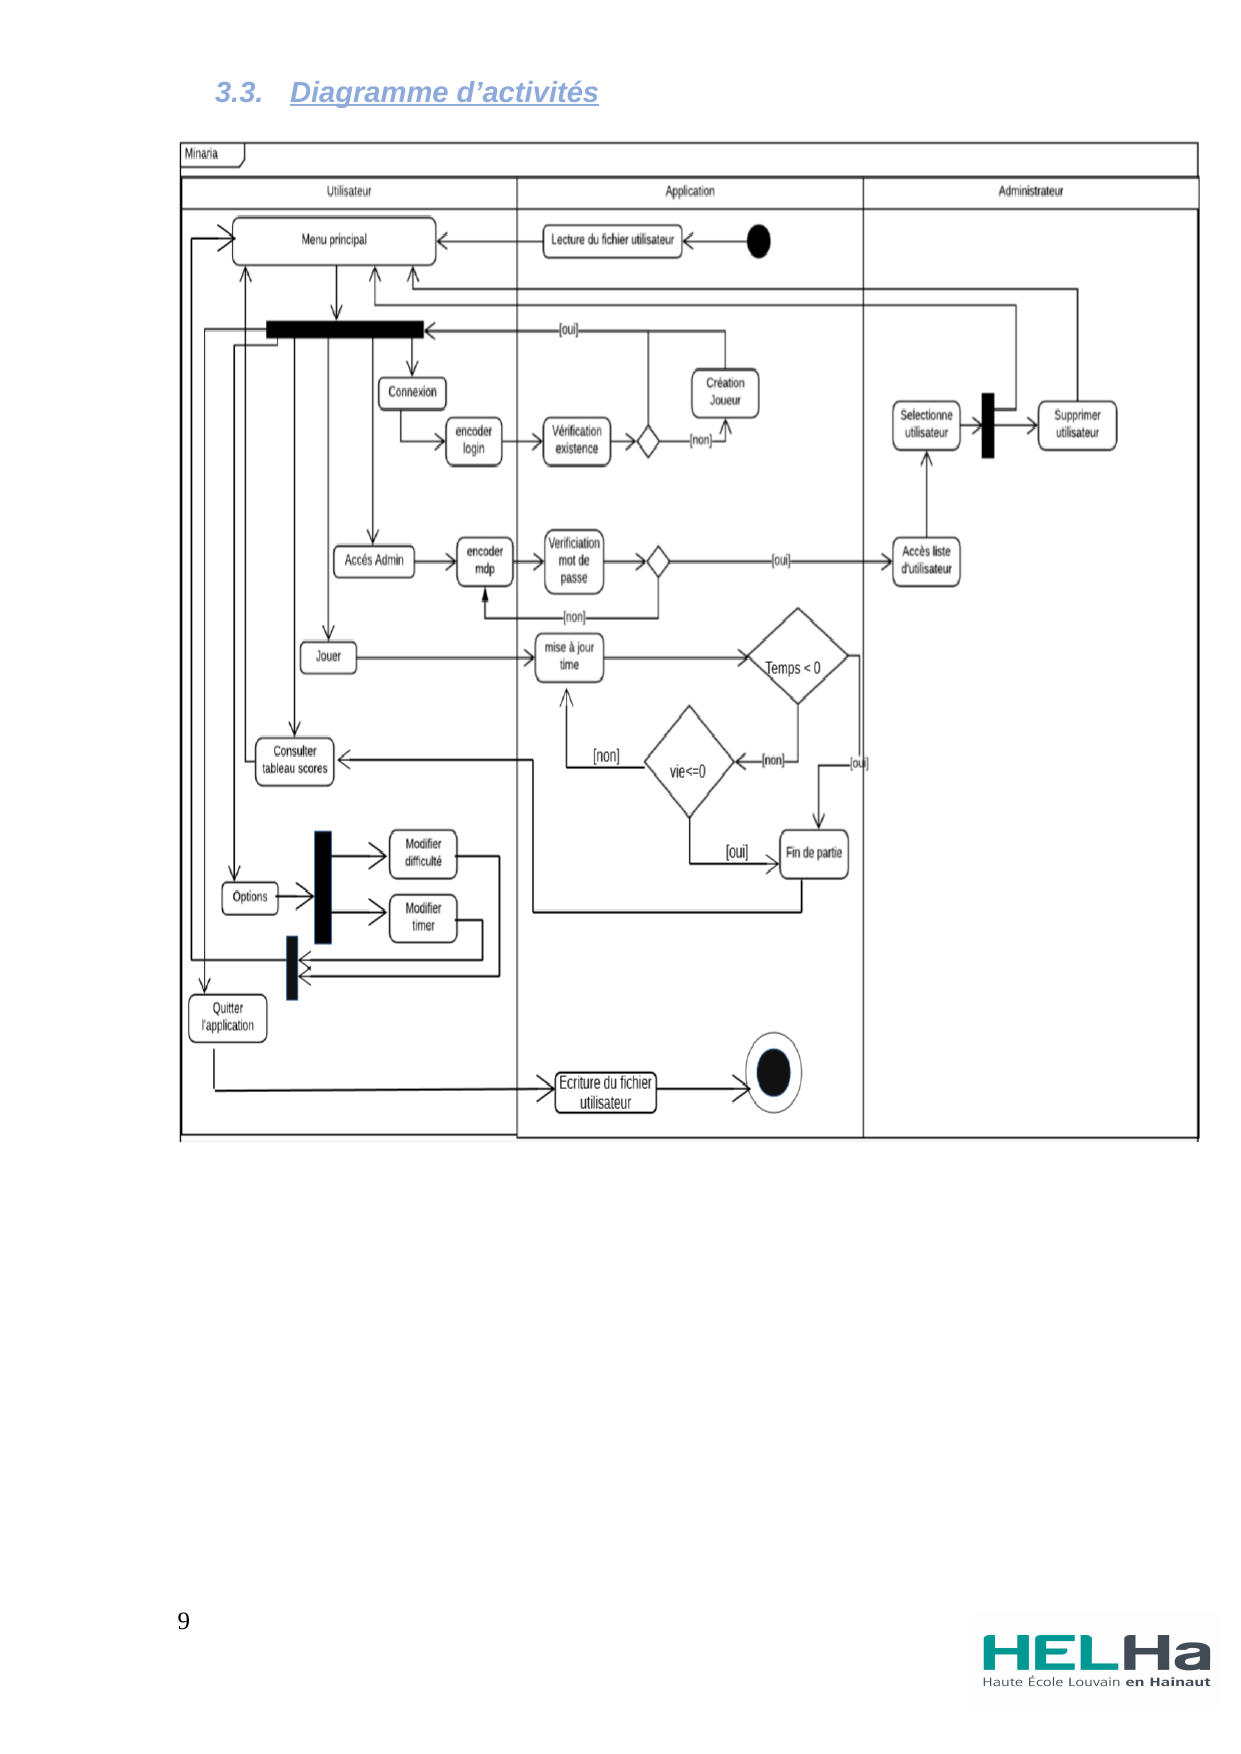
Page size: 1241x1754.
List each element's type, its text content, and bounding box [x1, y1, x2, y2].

list Diagramme d’activités [215, 75, 1092, 108]
